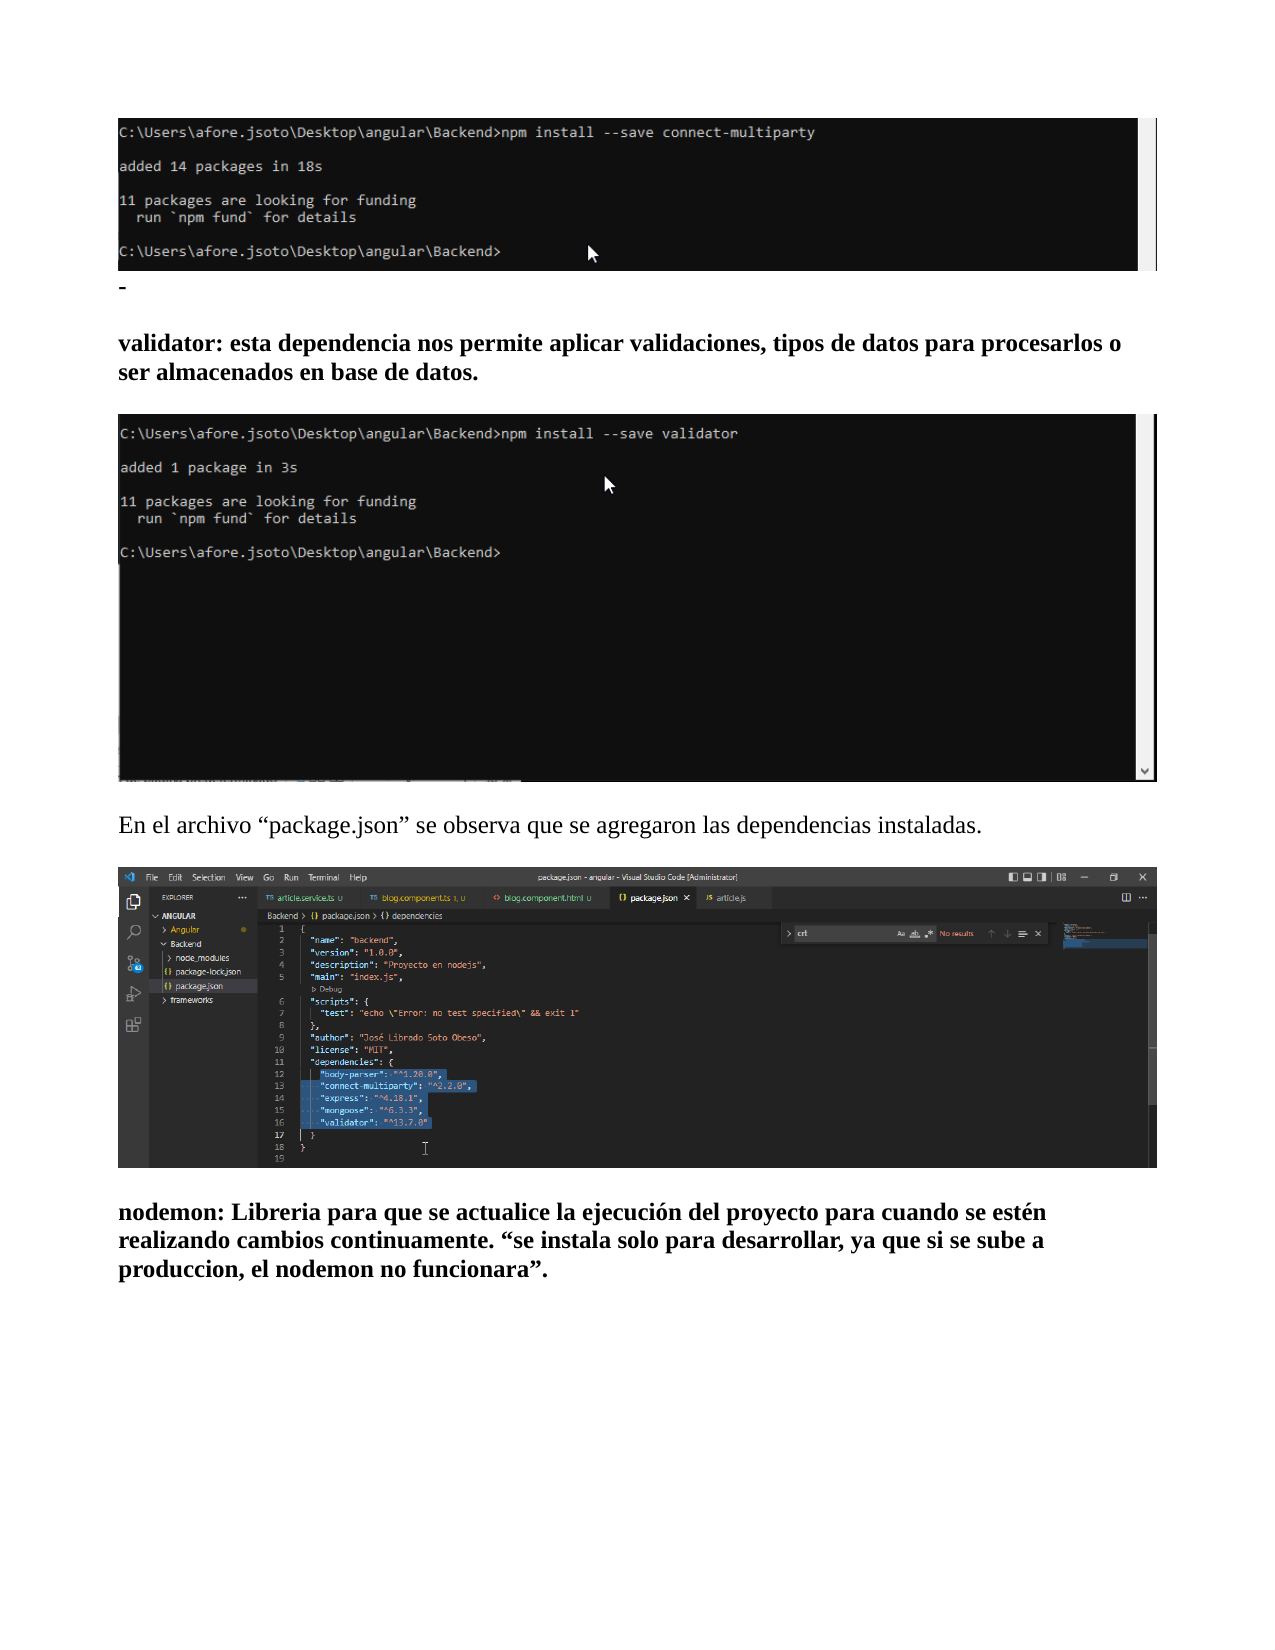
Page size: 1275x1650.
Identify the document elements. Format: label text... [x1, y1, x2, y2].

text nodemon: Libreria para que se actualice la ejecución del proyecto para cuando se estén realizando cambios continuamente. “se instala solo para desarrollar, ya que si se sube a produccion, el nodemon no funcionara”. [118, 1197, 1157, 1283]
text - [118, 271, 1157, 299]
text En el archivo “package.json” se observa que se agregaron las dependencias instaladas. [118, 810, 1157, 839]
picture [118, 414, 1157, 782]
picture [118, 867, 1157, 1168]
text validator: esta dependencia nos permite aplicar validaciones, tipos de datos para procesarlos o ser almacenados en base de datos. [118, 328, 1157, 386]
picture [118, 118, 1157, 271]
